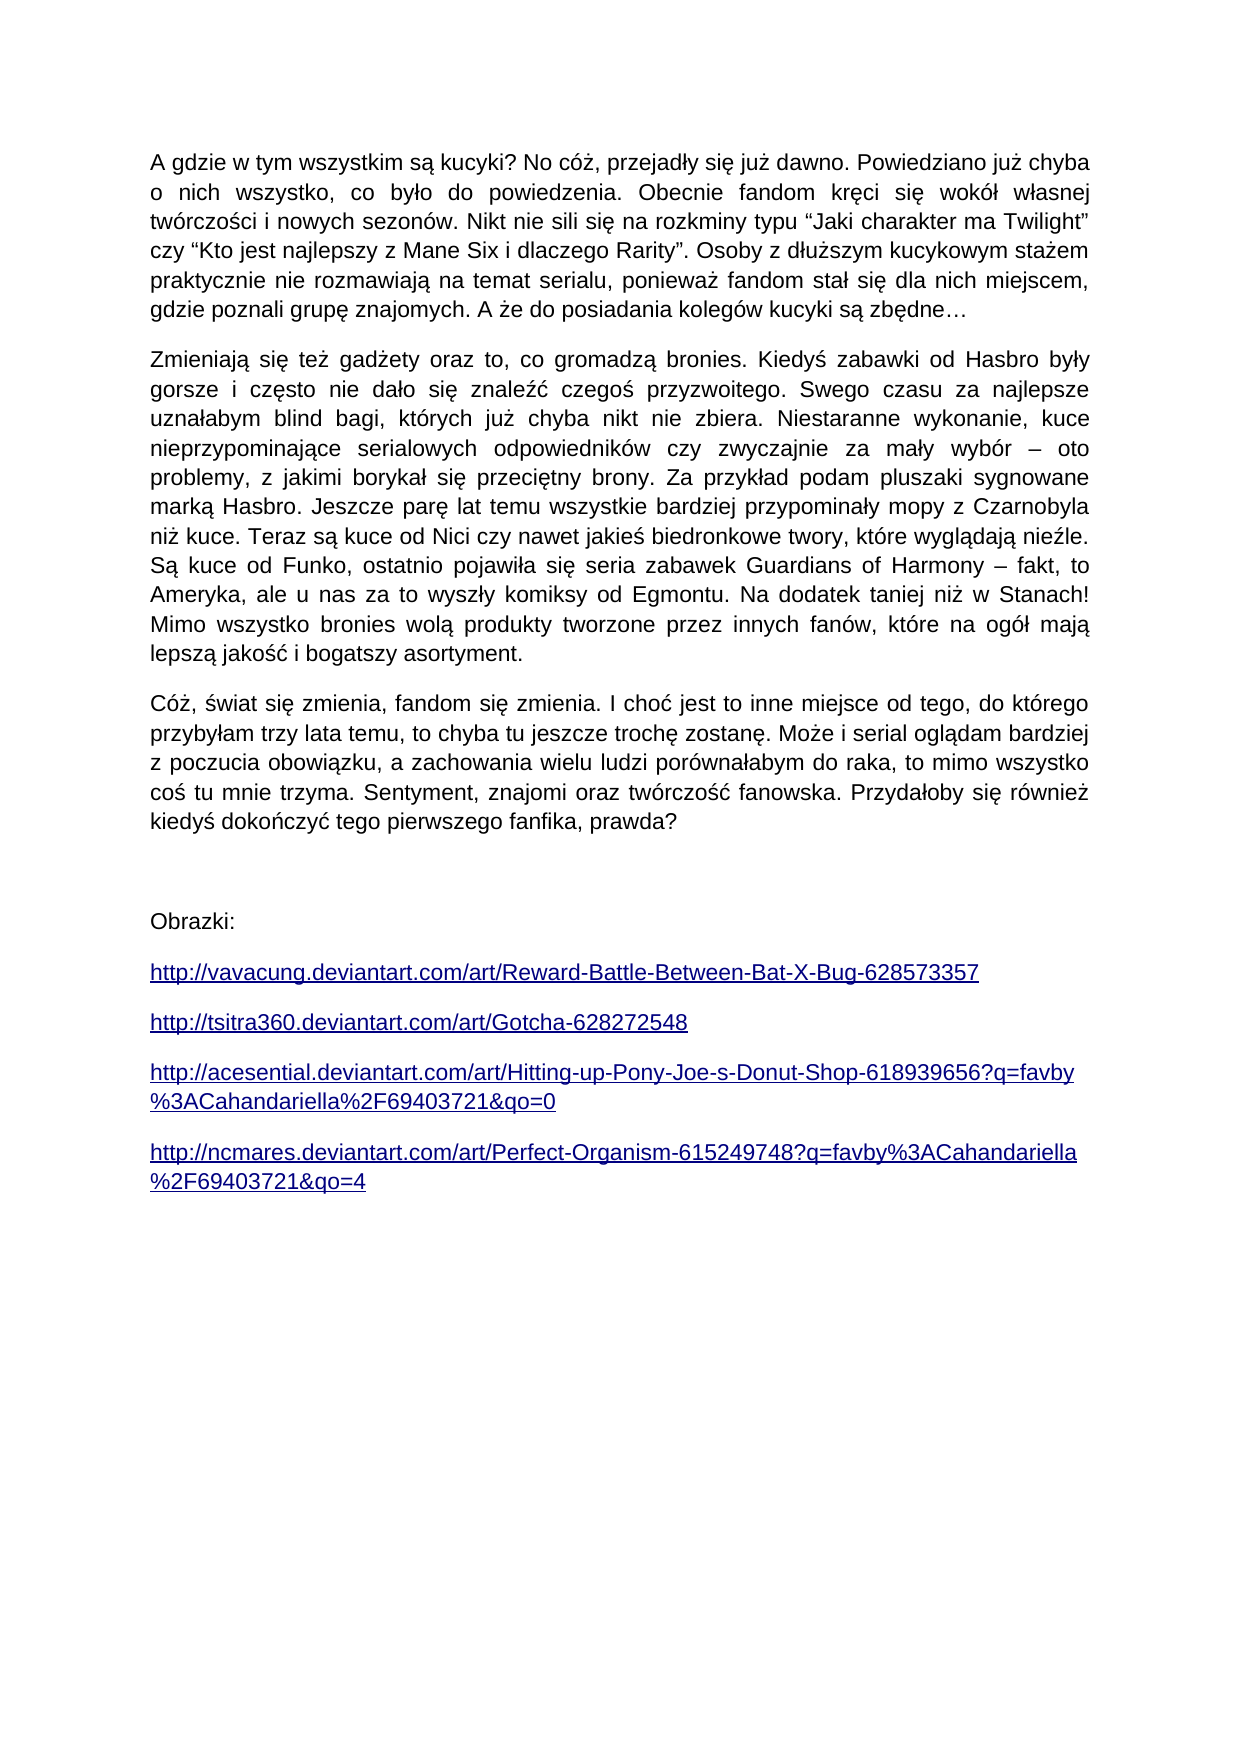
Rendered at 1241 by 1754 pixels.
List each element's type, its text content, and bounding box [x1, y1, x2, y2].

text Obrazki: [150, 909, 1091, 934]
text http://vavacung.deviantart.com/art/Reward-Battle-Between-Bat-X-Bug-628573357 [150, 959, 1091, 985]
text http://acesential.deviantart.com/art/Hitting-up-Pony-Joe-s-Donut-Shop-618939656?q=favby%3ACahandariella%2F69403721&qo=0 [150, 1059, 1091, 1114]
text http://ncmares.deviantart.com/art/Perfect-Organism-615249748?q=favby%3ACahandariella%2F69403721&qo=4 [150, 1139, 1091, 1194]
text http://tsitra360.deviantart.com/art/Gotcha-628272548 [150, 1009, 1091, 1035]
text Cóż, świat się zmienia, fandom się zmienia. I choć jest to inne miejsce od tego, do którego przybyłam trzy lata temu, to chyba tu jeszcze trochę zostanę. Może i serial oglądam bardziej z poczucia obowiązku, a zachowania wielu ludzi porównałabym do raka, to mimo wszystko coś tu mnie trzyma. Sentyment, znajomi oraz twórczość fanowska. Przydałoby się również kiedyś dokończyć tego pierwszego fanfika, prawda? [150, 691, 1091, 834]
text Zmieniają się też gadżety oraz to, co gromadzą bronies. Kiedyś zabawki od Hasbro były gorsze i często nie dało się znaleźć czegoś przyzwoitego. Swego czasu za najlepsze uznałabym blind bagi, których już chyba nikt nie zbiera. Niestaranne wykonanie, kuce nieprzypominające serialowych odpowiedników czy zwyczajnie za mały wybór – oto problemy, z jakimi borykał się przeciętny brony. Za przykład podam pluszaki sygnowane marką Hasbro. Jeszcze parę lat temu wszystkie bardziej przypominały mopy z Czarnobyla niż kuce. Teraz są kuce od Nici czy nawet jakieś biedronkowe twory, które wyglądają nieźle. Są kuce od Funko, ostatnio pojawiła się seria zabawek Guardians of Harmony – fakt, to Ameryka, ale u nas za to wyszły komiksy od Egmontu. Na dodatek taniej niż w Stanach! Mimo wszystko bronies wolą produkty tworzone przez innych fanów, które na ogół mają lepszą jakość i bogatszy asortyment. [150, 347, 1091, 666]
text A gdzie w tym wszystkim są kucyki? No cóż, przejadły się już dawno. Powiedziano już chyba o nich wszystko, co było do powiedzenia. Obecnie fandom kręci się wokół własnej twórczości i nowych sezonów. Nikt nie sili się na rozkminy typu “Jaki charakter ma Twilight” czy “Kto jest najlepszy z Mane Six i dlaczego Rarity”. Osoby z dłuższym kucykowym stażem praktycznie nie rozmawiają na temat serialu, ponieważ fandom stał się dla nich miejscem, gdzie poznali grupę znajomych. A że do posiadania kolegów kucyki są zbędne… [150, 150, 1091, 322]
